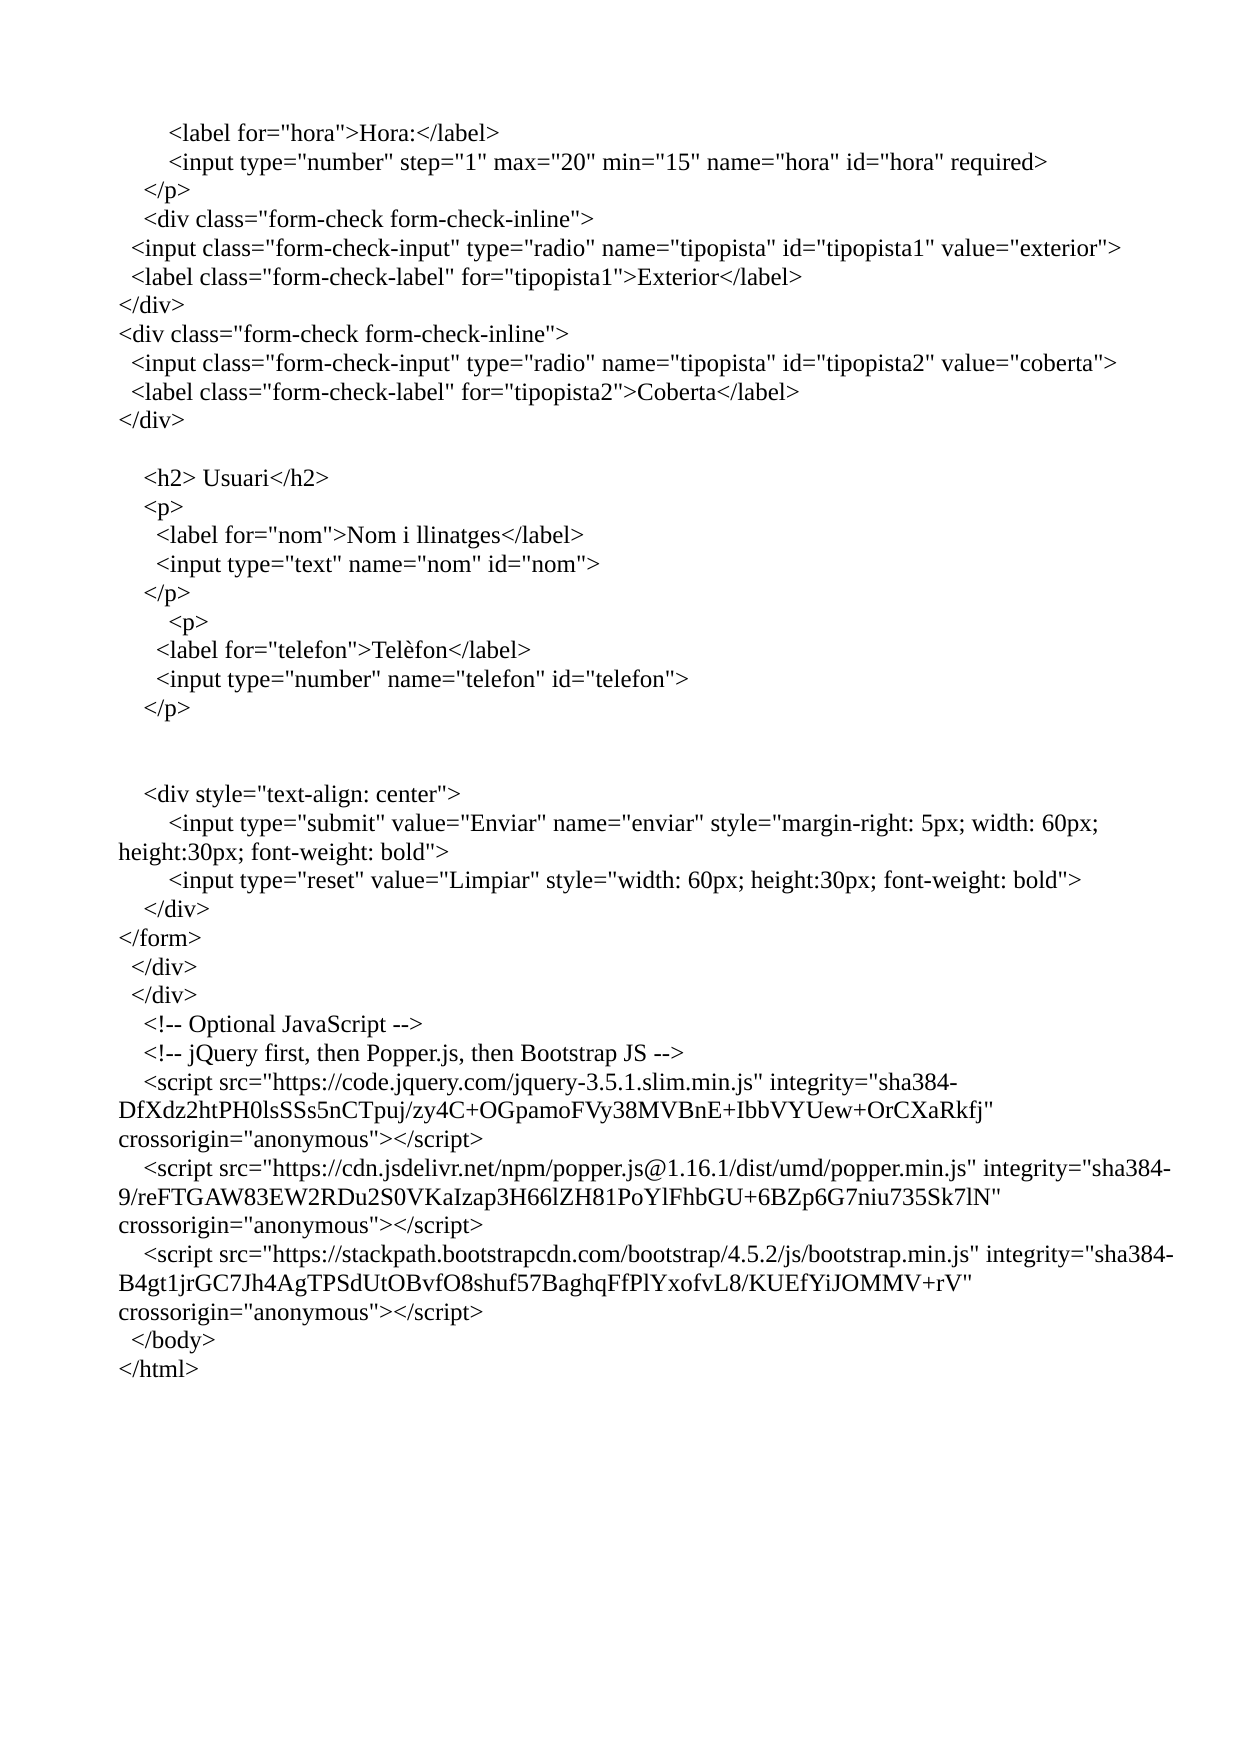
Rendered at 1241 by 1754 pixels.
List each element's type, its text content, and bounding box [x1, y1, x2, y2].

text <label for="hora">Hora:</label> [118, 118, 1181, 147]
text </form> [118, 923, 1181, 952]
text <script src="https://code.jquery.com/jquery-3.5.1.slim.min.js" integrity="sha384-DfXdz2htPH0lsSSs5nCTpuj/zy4C+OGpamoFVy38MVBnE+IbbVYUew+OrCXaRkfj" crossorigin="anonymous"></script> [118, 1067, 1181, 1153]
text <input type="text" name="nom" id="nom"> [118, 549, 1181, 578]
text <p> [118, 492, 1181, 521]
text <input type="number" name="telefon" id="telefon"> [118, 664, 1181, 693]
text <div style="text-align: center"> [118, 779, 1181, 808]
text <p> [118, 607, 1181, 636]
text </div> [118, 291, 1181, 319]
text <input type="submit" value="Enviar" name="enviar" style="margin-right: 5px; width: 60px; height:30px; font-weight: bold"> [118, 808, 1181, 866]
text <input class="form-check-input" type="radio" name="tipopista" id="tipopista2" value="coberta"> [118, 348, 1181, 377]
text </div> [118, 981, 1181, 1009]
text <script src="https://stackpath.bootstrapcdn.com/bootstrap/4.5.2/js/bootstrap.min.js" integrity="sha384-B4gt1jrGC7Jh4AgTPSdUtOBvfO8shuf57BaghqFfPlYxofvL8/KUEfYiJOMMV+rV" crossorigin="anonymous"></script> [118, 1239, 1181, 1326]
text </div> [118, 894, 1181, 923]
text </html> [118, 1354, 1181, 1383]
text <label for="nom">Nom i llinatges</label> [118, 521, 1181, 549]
text <label class="form-check-label" for="tipopista1">Exterior</label> [118, 262, 1181, 291]
text <h2> Usuari</h2> [118, 463, 1181, 492]
text <div class="form-check form-check-inline"> [118, 204, 1181, 233]
text <script src="https://cdn.jsdelivr.net/npm/popper.js@1.16.1/dist/umd/popper.min.js" integrity="sha384-9/reFTGAW83EW2RDu2S0VKaIzap3H66lZH81PoYlFhbGU+6BZp6G7niu735Sk7lN" crossorigin="anonymous"></script> [118, 1153, 1181, 1239]
text </body> [118, 1326, 1181, 1354]
text </div> [118, 952, 1181, 981]
text <input type="number" step="1" max="20" min="15" name="hora" id="hora" required> [118, 147, 1181, 176]
text <div class="form-check form-check-inline"> [118, 319, 1181, 348]
text <label class="form-check-label" for="tipopista2">Coberta</label> [118, 377, 1181, 406]
text <!-- jQuery first, then Popper.js, then Bootstrap JS --> [118, 1038, 1181, 1067]
text </div> [118, 406, 1181, 434]
text <!-- Optional JavaScript --> [118, 1009, 1181, 1038]
text </p> [118, 578, 1181, 607]
text <input class="form-check-input" type="radio" name="tipopista" id="tipopista1" value="exterior"> [118, 233, 1181, 262]
text </p> [118, 693, 1181, 722]
text <label for="telefon">Telèfon</label> [118, 636, 1181, 664]
text </p> [118, 176, 1181, 204]
text <input type="reset" value="Limpiar" style="width: 60px; height:30px; font-weight: bold"> [118, 866, 1181, 894]
